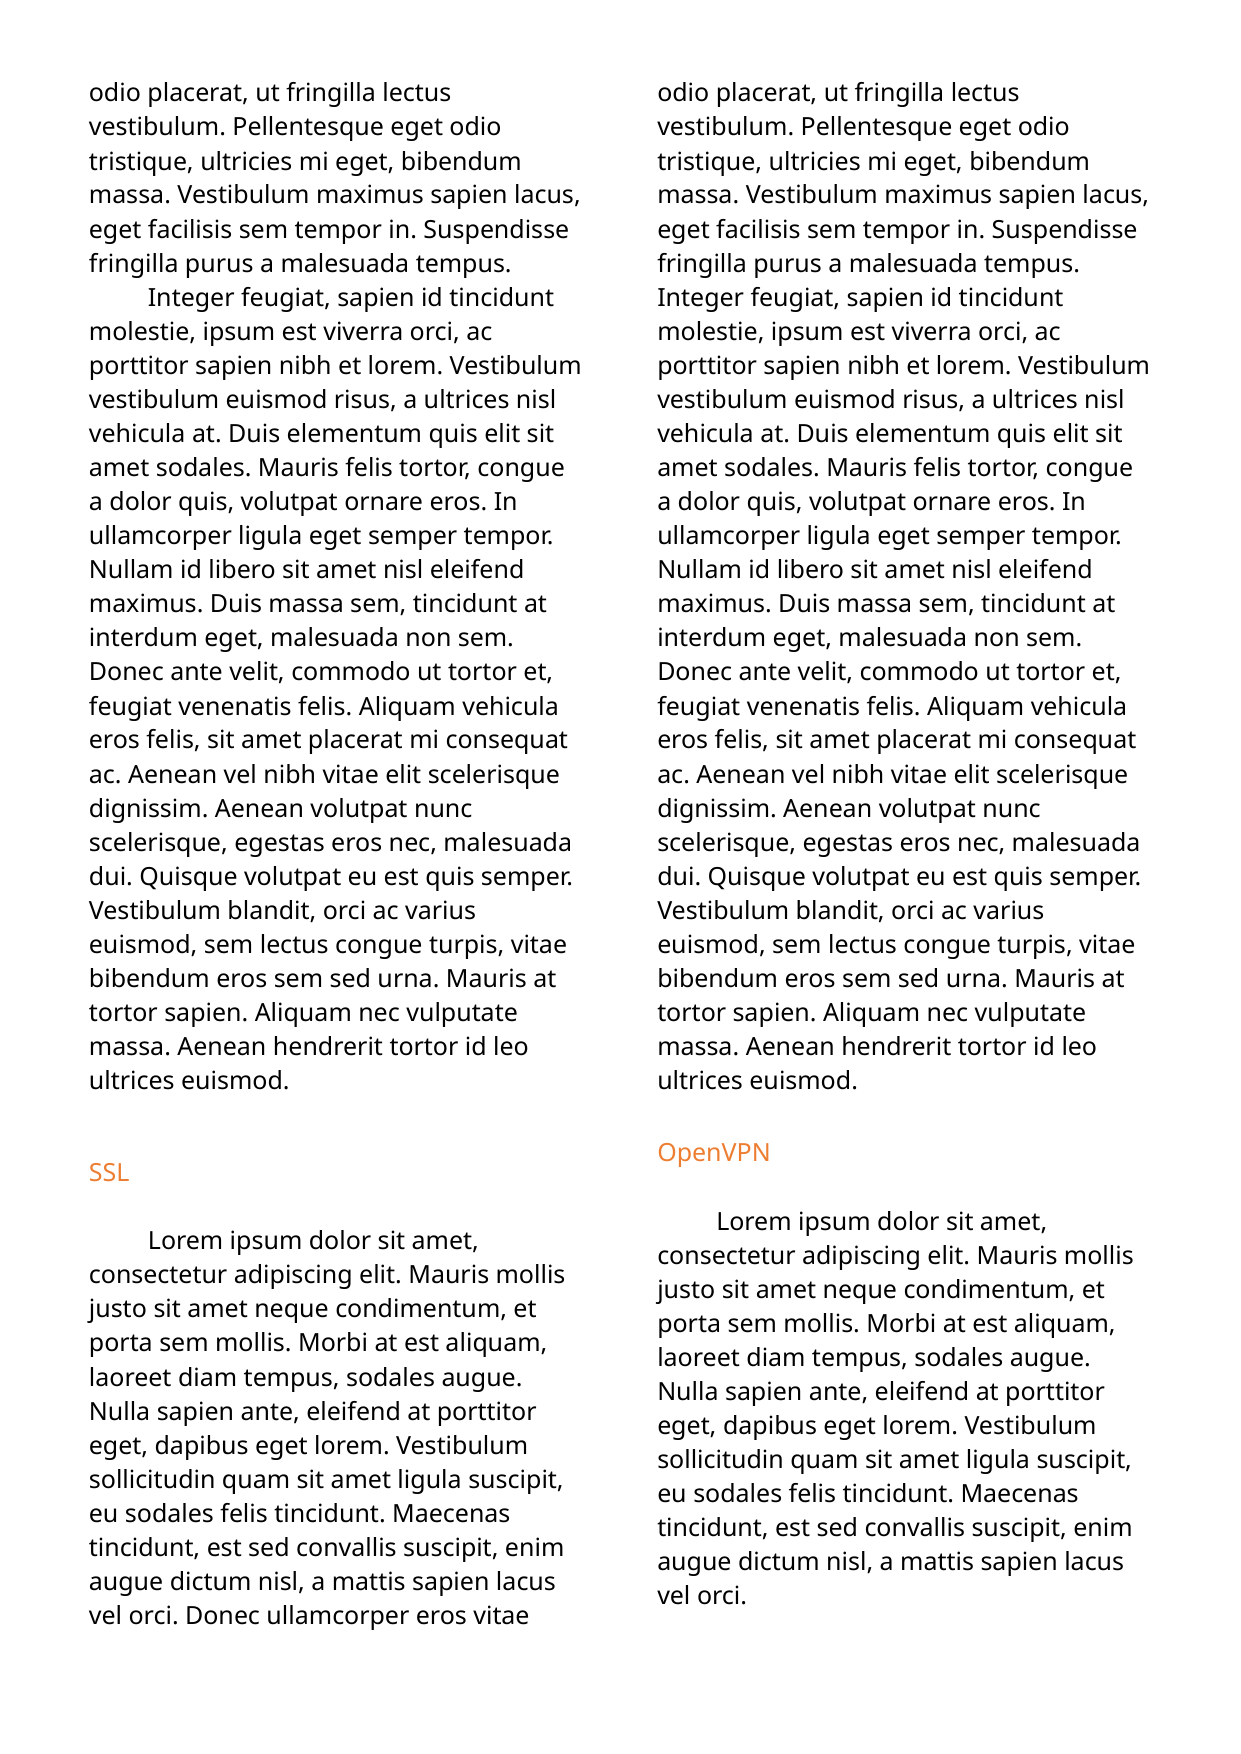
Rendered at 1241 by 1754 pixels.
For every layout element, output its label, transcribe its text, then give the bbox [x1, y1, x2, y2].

text odio placerat, ut fringilla lectus vestibulum. Pellentesque eget odio tristique, ultricies mi eget, bibendum massa. Vestibulum maximus sapien lacus, eget facilisis sem tempor in. Suspendisse fringilla purus a malesuada tempus. Integer feugiat, sapien id tincidunt molestie, ipsum est viverra orci, ac porttitor sapien nibh et lorem. Vestibulum vestibulum euismod risus, a ultrices nisl vehicula at. Duis elementum quis elit sit amet sodales. Mauris felis tortor, congue a dolor quis, volutpat ornare eros. In ullamcorper ligula eget semper tempor. Nullam id libero sit amet nisl eleifend maximus. Duis massa sem, tincidunt at interdum eget, malesuada non sem. Donec ante velit, commodo ut tortor et, feugiat venenatis felis. Aliquam vehicula eros felis, sit amet placerat mi consequat ac. Aenean vel nibh vitae elit scelerisque dignissim. Aenean volutpat nunc scelerisque, egestas eros nec, malesuada dui. Quisque volutpat eu est quis semper. Vestibulum blandit, orci ac varius euismod, sem lectus congue turpis, vitae bibendum eros sem sed urna. Mauris at tortor sapien. Aliquam nec vulputate massa. Aenean hendrerit tortor id leo ultrices euismod. [657, 75, 1152, 1097]
subtitle OpenVPN [657, 1135, 1152, 1169]
text Lorem ipsum dolor sit amet, consectetur adipiscing elit. Mauris mollis justo sit amet neque condimentum, et porta sem mollis. Morbi at est aliquam, laoreet diam tempus, sodales augue. Nulla sapien ante, eleifend at porttitor eget, dapibus eget lorem. Vestibulum sollicitudin quam sit amet ligula suscipit, eu sodales felis tincidunt. Maecenas tincidunt, est sed convallis suscipit, enim augue dictum nisl, a mattis sapien lacus vel orci. [657, 1203, 1152, 1612]
text Integer feugiat, sapien id tincidunt molestie, ipsum est viverra orci, ac porttitor sapien nibh et lorem. Vestibulum vestibulum euismod risus, a ultrices nisl vehicula at. Duis elementum quis elit sit amet sodales. Mauris felis tortor, congue a dolor quis, volutpat ornare eros. In ullamcorper ligula eget semper tempor. Nullam id libero sit amet nisl eleifend maximus. Duis massa sem, tincidunt at interdum eget, malesuada non sem. Donec ante velit, commodo ut tortor et, feugiat venenatis felis. Aliquam vehicula eros felis, sit amet placerat mi consequat ac. Aenean vel nibh vitae elit scelerisque dignissim. Aenean volutpat nunc scelerisque, egestas eros nec, malesuada dui. Quisque volutpat eu est quis semper. Vestibulum blandit, orci ac varius euismod, sem lectus congue turpis, vitae bibendum eros sem sed urna. Mauris at tortor sapien. Aliquam nec vulputate massa. Aenean hendrerit tortor id leo ultrices euismod. [89, 279, 583, 1097]
subtitle SSL [89, 1155, 583, 1189]
text Lorem ipsum dolor sit amet, consectetur adipiscing elit. Mauris mollis justo sit amet neque condimentum, et porta sem mollis. Morbi at est aliquam, laoreet diam tempus, sodales augue. Nulla sapien ante, eleifend at porttitor eget, dapibus eget lorem. Vestibulum sollicitudin quam sit amet ligula suscipit, eu sodales felis tincidunt. Maecenas tincidunt, est sed convallis suscipit, enim augue dictum nisl, a mattis sapien lacus vel orci. Donec ullamcorper eros vitae [89, 1223, 583, 1632]
text odio placerat, ut fringilla lectus vestibulum. Pellentesque eget odio tristique, ultricies mi eget, bibendum massa. Vestibulum maximus sapien lacus, eget facilisis sem tempor in. Suspendisse fringilla purus a malesuada tempus. [89, 75, 583, 279]
